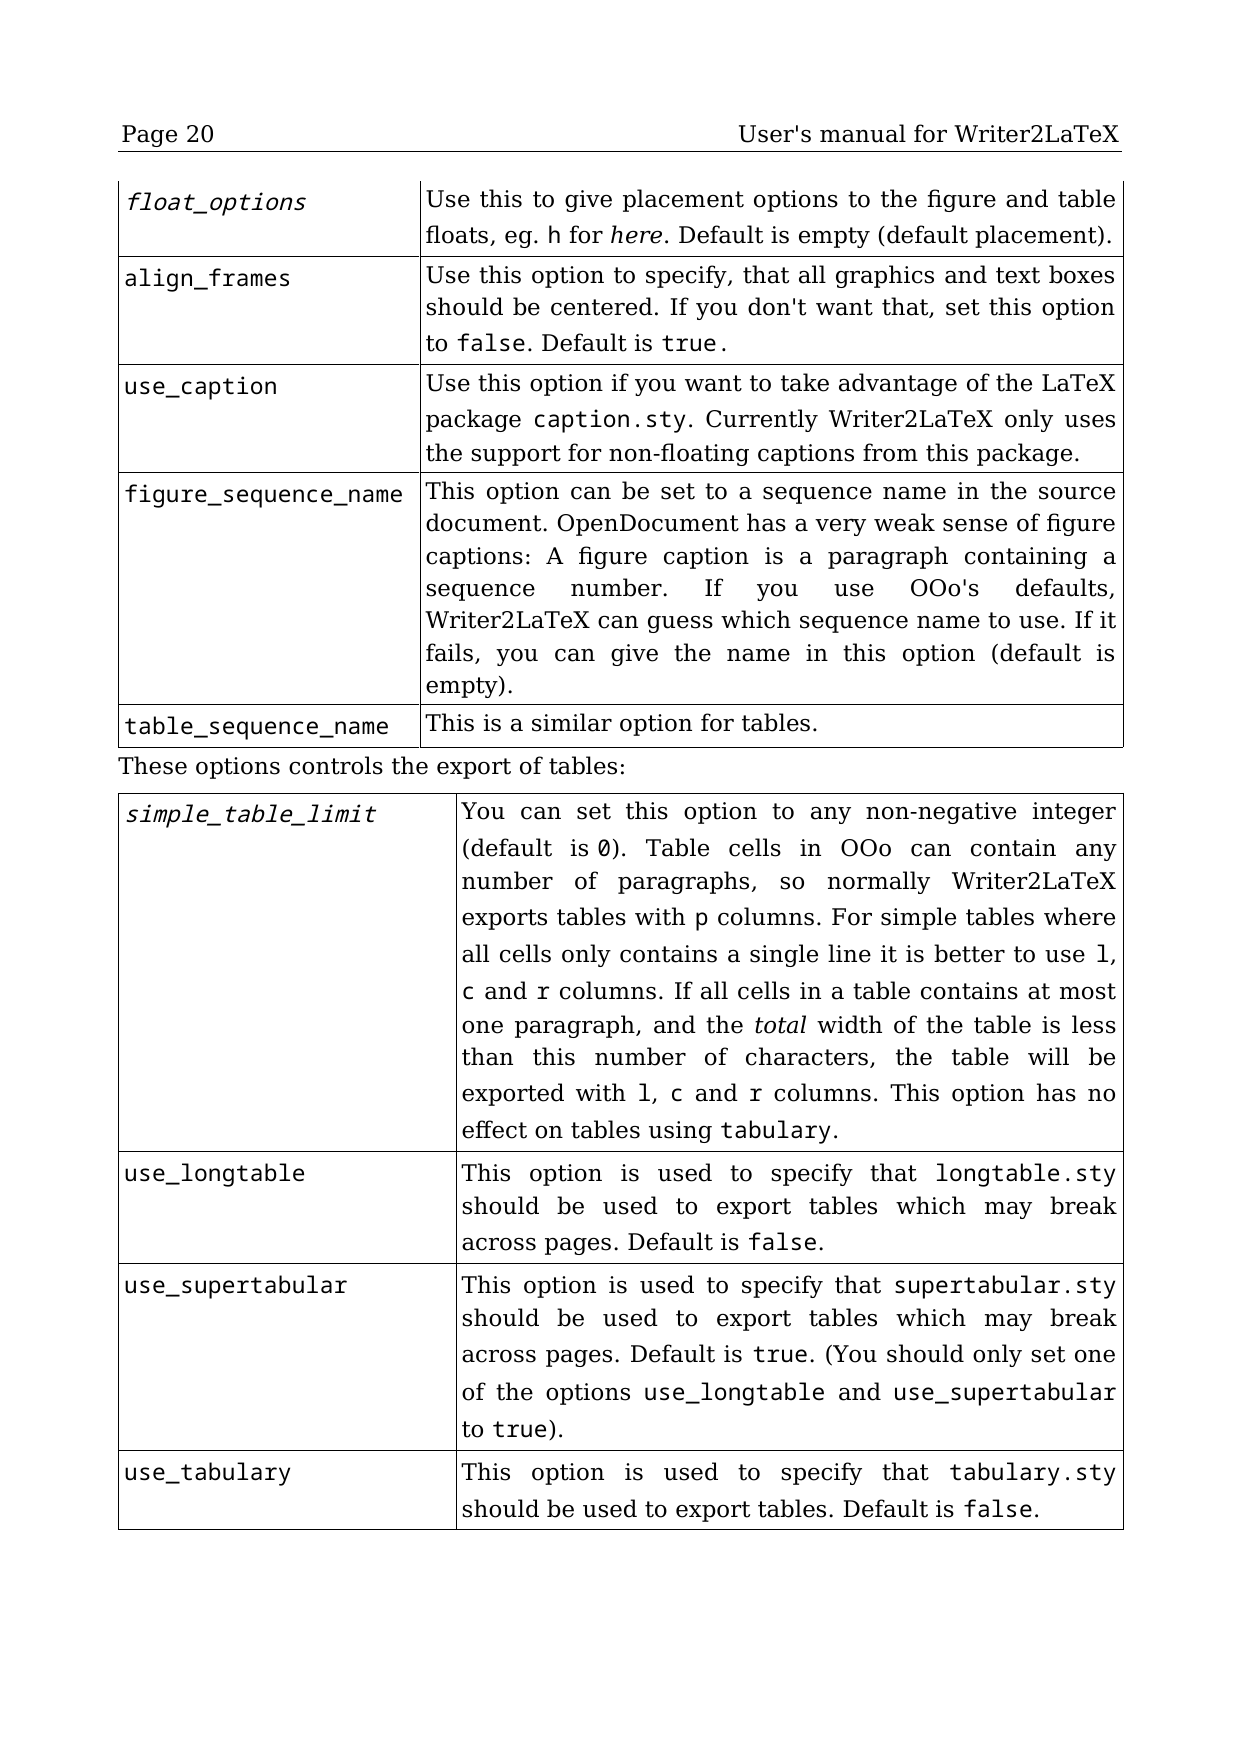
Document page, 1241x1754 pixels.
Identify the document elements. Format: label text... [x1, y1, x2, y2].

table_cell Use this to give placement options to the figure and table floats, eg. h for here. Default is empty (default placement). [421, 181, 1123, 256]
table_cell figure_sequence_name [119, 473, 419, 704]
table_cell align_frames [119, 257, 419, 364]
table_cell This option is used to specify that tabulary.sty should be used to export tables. Default is false. [457, 1451, 1123, 1529]
table_cell use_tabulary [119, 1451, 456, 1529]
table_cell table_sequence_name [119, 705, 419, 747]
table_cell use_supertabular [119, 1264, 456, 1450]
table_header simple_table_limit [119, 794, 456, 1151]
table_cell This is a similar option for tables. [421, 705, 1123, 747]
text These options controls the export of tables: [118, 753, 1122, 780]
table_cell Use this option to specify, that all graphics and text boxes should be centered. If you don't want that, set this option to false. Default is true. [421, 257, 1123, 364]
table_cell This option can be set to a sequence name in the source document. OpenDocument has a very weak sense of figure captions: A figure caption is a paragraph containing a sequence number. If you use OOo's defaults, Writer2LaTeX can guess which sequence name to use. If it fails, you can give the name in this option (default is empty). [421, 473, 1123, 704]
table_cell float_options [119, 181, 419, 256]
table_cell use_caption [119, 365, 419, 472]
table_header You can set this option to any non-negative integer (default is 0). Table cells in OOo can contain any number of paragraphs, so normally Writer2LaTeX exports tables with p columns. For simple tables where all cells only contains a single line it is better to use l, c and r columns. If all cells in a table contains at most one paragraph, and the total width of the table is less than this number of characters, the table will be exported with l, c and r columns. This option has no effect on tables using tabulary. [457, 794, 1123, 1151]
table_cell use_longtable [119, 1152, 456, 1263]
table_cell This option is used to specify that supertabular.sty should be used to export tables which may break across pages. Default is true. (You should only set one of the options use_longtable and use_supertabular to true). [457, 1264, 1123, 1450]
table_cell Use this option if you want to take advantage of the LaTeX package caption.sty. Currently Writer2LaTeX only uses the support for non-floating captions from this package. [421, 365, 1123, 472]
table_cell This option is used to specify that longtable.sty should be used to export tables which may break across pages. Default is false. [457, 1152, 1123, 1263]
